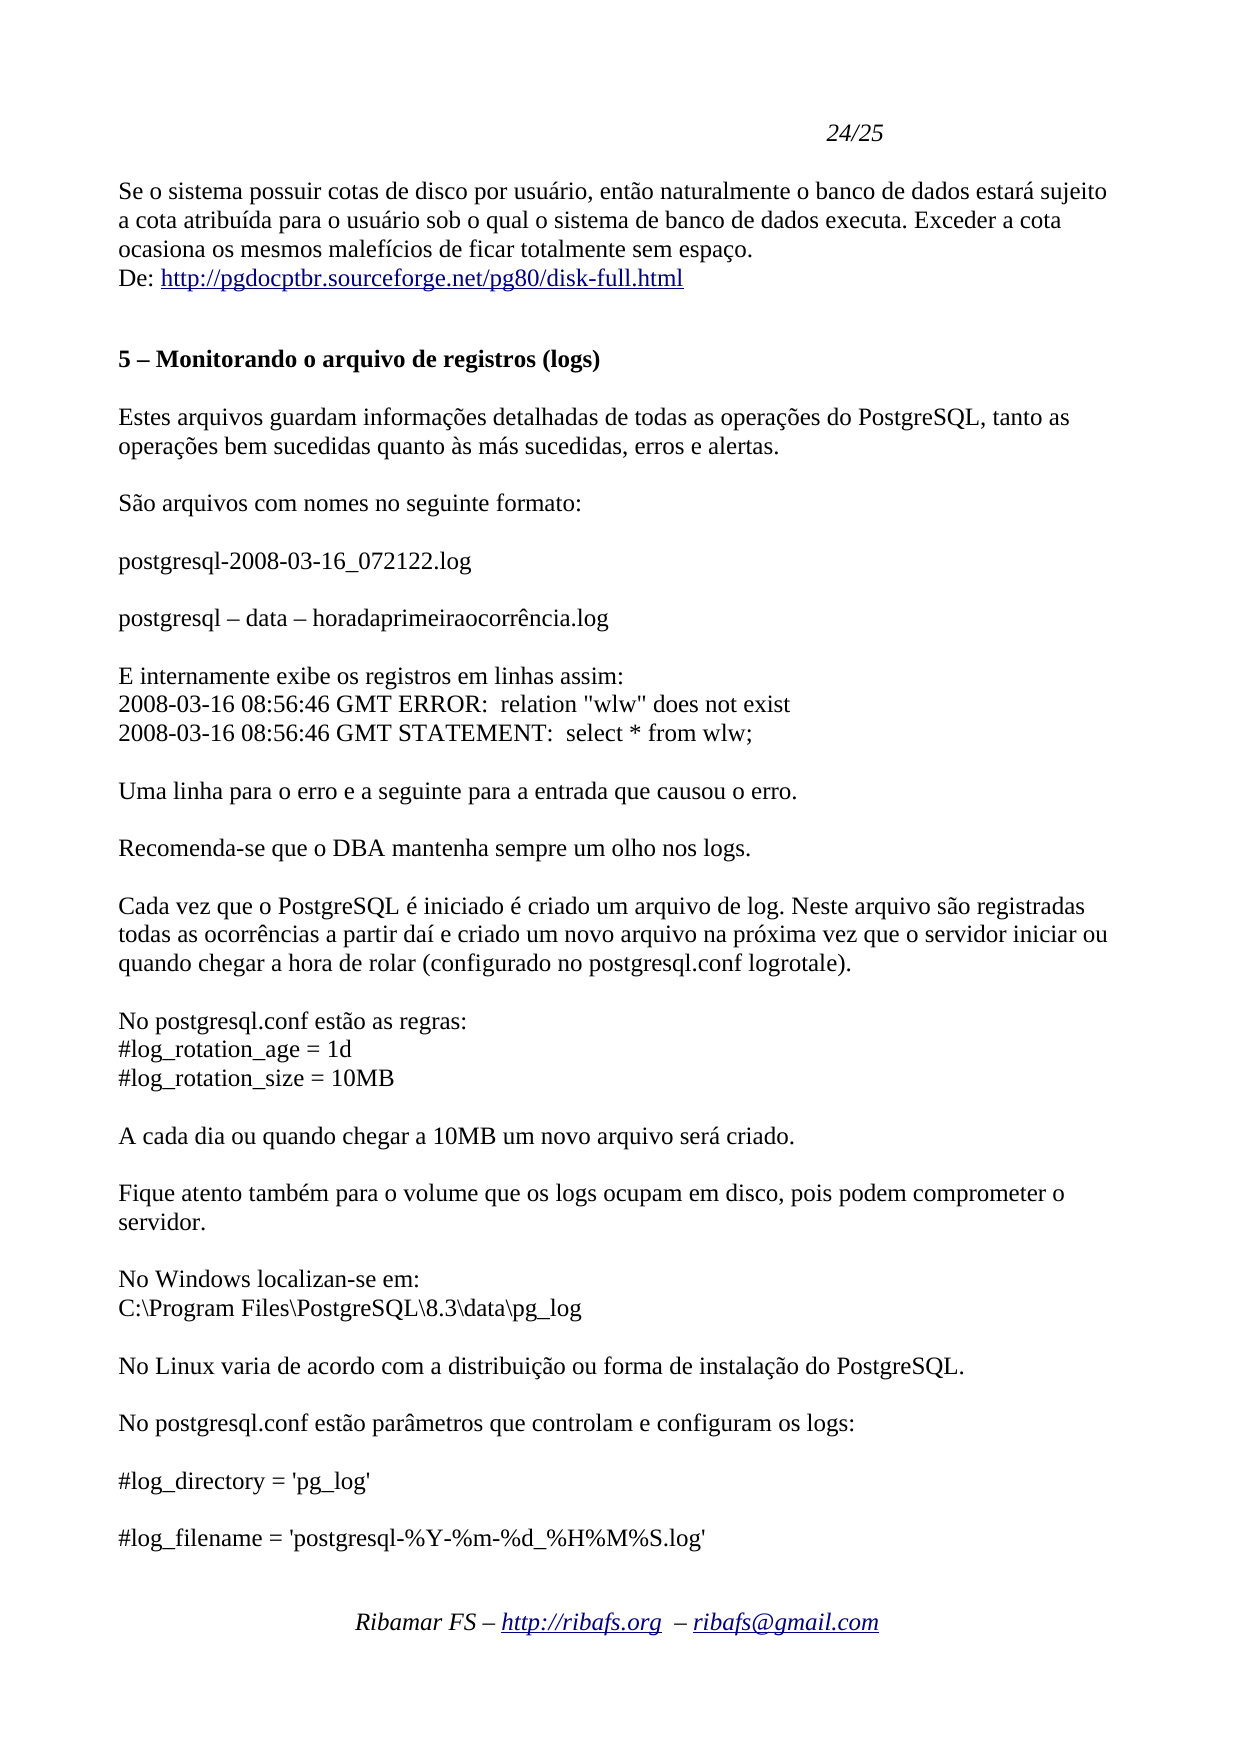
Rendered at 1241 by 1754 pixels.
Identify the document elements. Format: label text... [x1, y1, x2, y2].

text Cada vez que o PostgreSQL é iniciado é criado um arquivo de log. Neste arquivo são registradas todas as ocorrências a partir daí e criado um novo arquivo na próxima vez que o servidor iniciar ou quando chegar a hora de rolar (configurado no postgresql.conf logrotale). [118, 891, 1122, 977]
text 5 – Monitorando o arquivo de registros (logs) [118, 344, 1122, 373]
text Estes arquivos guardam informações detalhadas de todas as operações do PostgreSQL, tanto as operações bem sucedidas quanto às más sucedidas, erros e alertas. [118, 402, 1122, 459]
text 2008-03-16 08:56:46 GMT STATEMENT: select * from wlw; [118, 718, 1122, 747]
text São arquivos com nomes no seguinte formato: [118, 488, 1122, 517]
text Recomenda-se que o DBA mantenha sempre um olho nos logs. [118, 833, 1122, 862]
text E internamente exibe os registros em linhas assim: [118, 661, 1122, 689]
text 2008-03-16 08:56:46 GMT ERROR: relation "wlw" does not exist [118, 689, 1122, 718]
text #log_filename = 'postgresql-%Y-%m-%d_%H%M%S.log' [118, 1523, 1122, 1552]
text #log_rotation_size = 10MB [118, 1063, 1122, 1092]
text postgresql-2008-03-16_072122.log [118, 546, 1122, 574]
text Uma linha para o erro e a seguinte para a entrada que causou o erro. [118, 776, 1122, 804]
text A cada dia ou quando chegar a 10MB um novo arquivo será criado. [118, 1121, 1122, 1149]
text No postgresql.conf estão parâmetros que controlam e configuram os logs: [118, 1408, 1122, 1437]
text #log_rotation_age = 1d [118, 1034, 1122, 1063]
text Fique atento também para o volume que os logs ocupam em disco, pois podem comprometer o servidor. [118, 1178, 1122, 1236]
text Se o sistema possuir cotas de disco por usuário, então naturalmente o banco de dados estará sujeito a cota atribuída para o usuário sob o qual o sistema de banco de dados executa. Exceder a cota ocasiona os mesmos malefícios de ficar totalmente sem espaço. De: http://pgdocptbr.sourceforge.net/pg80/disk-full.html [118, 176, 1122, 291]
text #log_directory = 'pg_log' [118, 1466, 1122, 1494]
text C:\Program Files\PostgreSQL\8.3\data\pg_log [118, 1293, 1122, 1322]
text No Windows localizan-se em: [118, 1264, 1122, 1293]
text postgresql – data – horadaprimeiraocorrência.log [118, 603, 1122, 632]
text No postgresql.conf estão as regras: [118, 1006, 1122, 1034]
text No Linux varia de acordo com a distribuição ou forma de instalação do PostgreSQL. [118, 1351, 1122, 1379]
